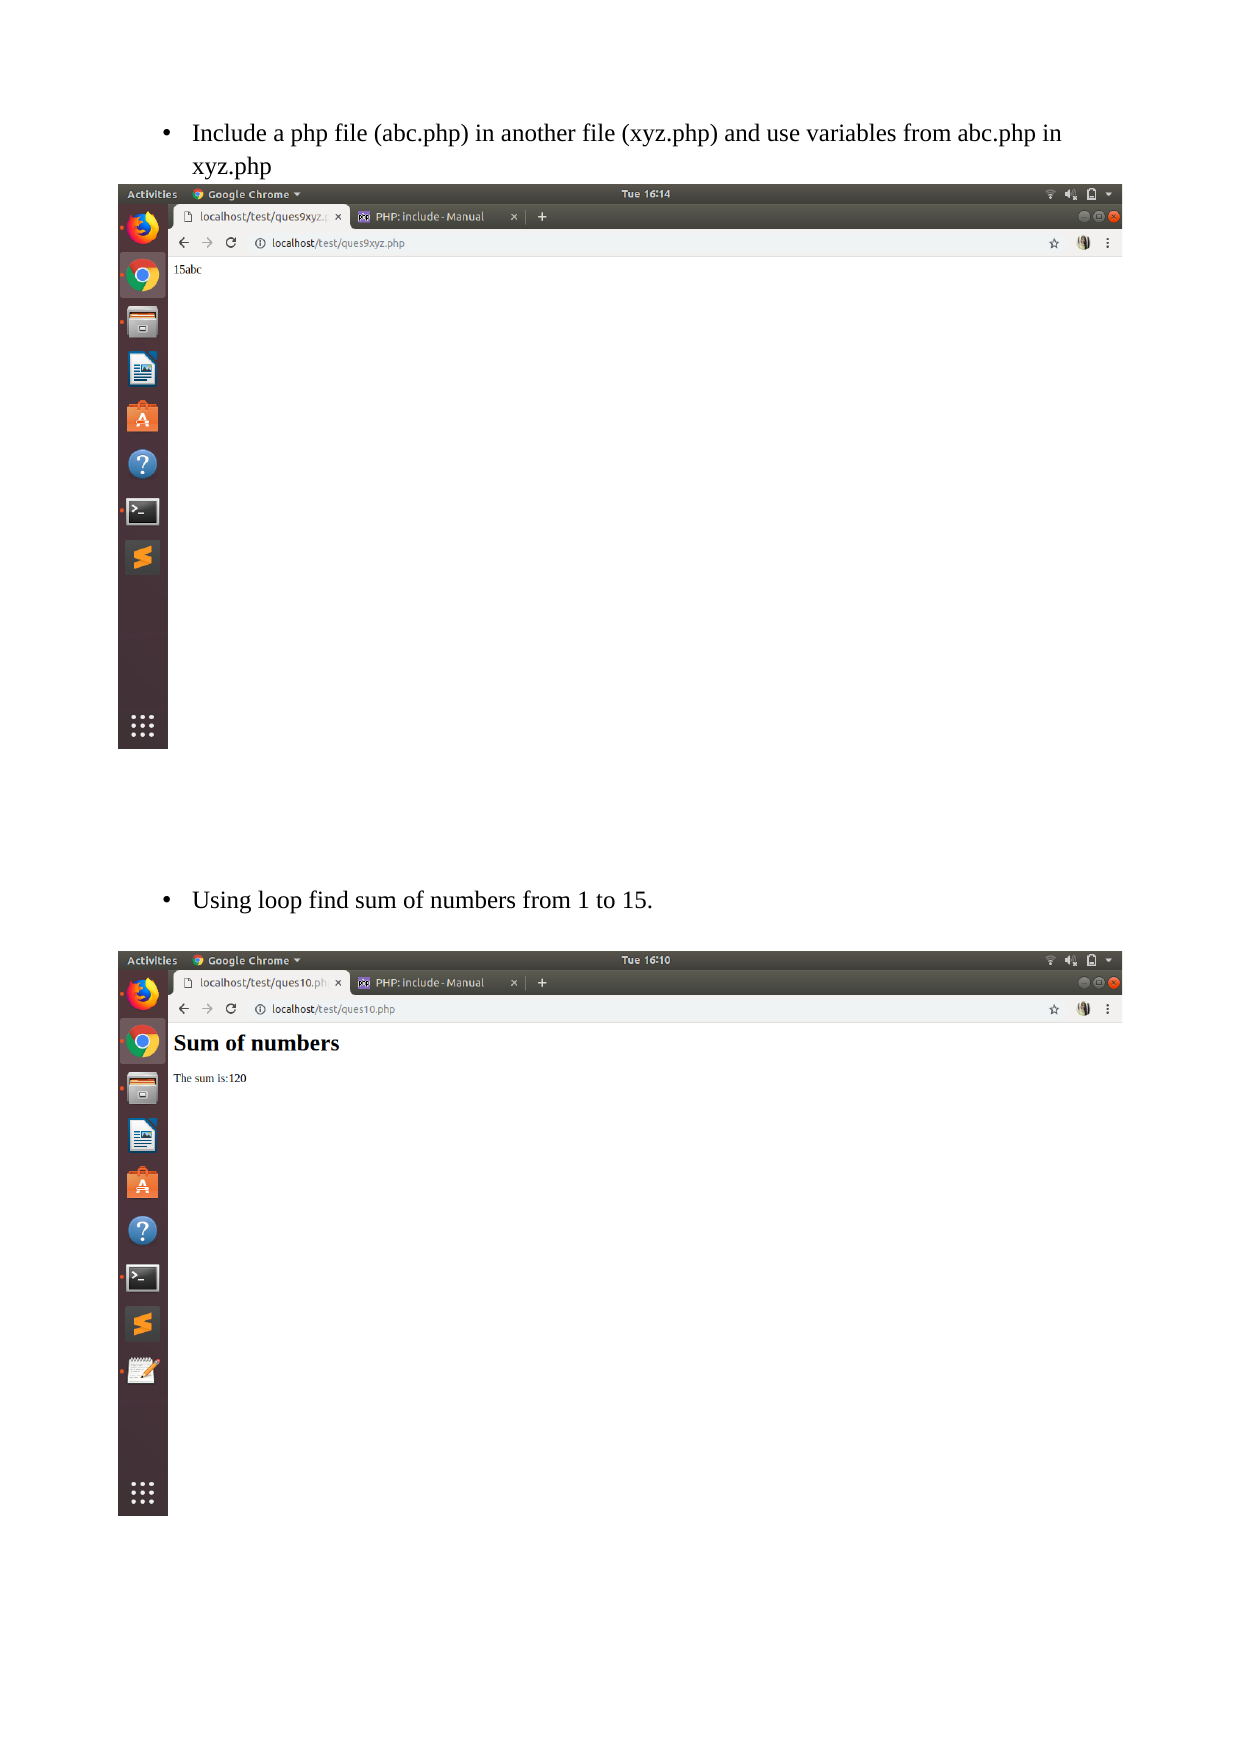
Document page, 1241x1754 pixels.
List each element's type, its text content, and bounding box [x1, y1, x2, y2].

list Include a php file (abc.php) in another file (xyz.php) and use variables from abc.php in xyz.php [162, 118, 1122, 180]
list Using loop find sum of numbers from 1 to 15. [162, 885, 1122, 914]
picture [118, 951, 1123, 1516]
picture [118, 184, 1123, 749]
